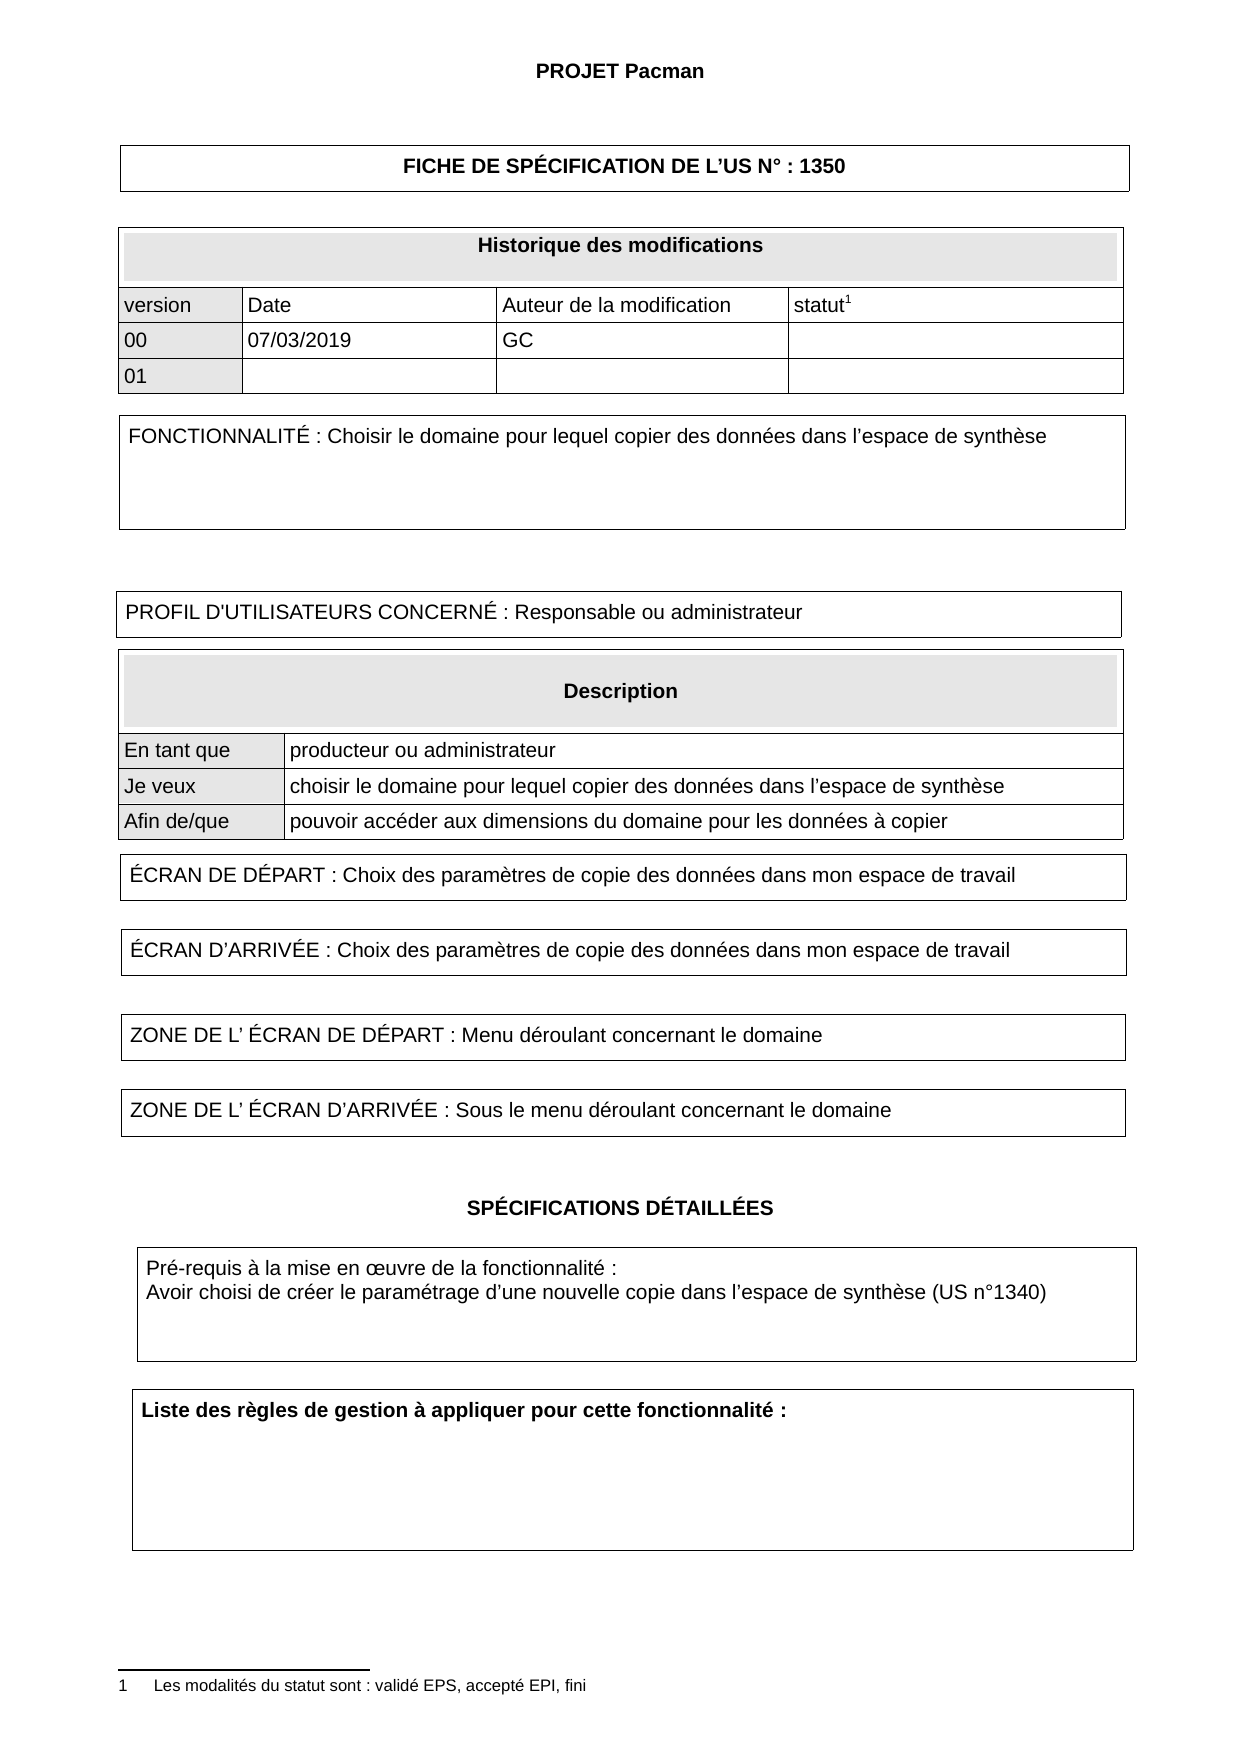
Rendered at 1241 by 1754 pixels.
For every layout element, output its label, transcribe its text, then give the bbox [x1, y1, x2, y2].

table_cell producteur ou administrateur [285, 734, 1123, 768]
text SPÉCIFICATIONS DÉTAILLÉES [118, 1196, 1122, 1220]
text ZONE DE L’ ÉCRAN D’ARRIVÉE : Sous le menu déroulant concernant le domaine [130, 1098, 1117, 1122]
text ÉCRAN D’ARRIVÉE : Choix des paramètres de copie des données dans mon espace de travail [130, 938, 1117, 962]
table_cell Afin de/que [119, 805, 284, 839]
table_cell [243, 359, 496, 393]
table_header Description [119, 650, 1123, 732]
table_cell version [119, 288, 242, 322]
table_cell Je veux [119, 769, 284, 803]
table_cell 01 [119, 359, 242, 393]
table_cell Auteur de la modification [497, 288, 788, 322]
table_cell En tant que [119, 734, 284, 768]
table_cell [789, 359, 1123, 393]
table_cell [789, 323, 1123, 358]
text FICHE DE SPÉCIFICATION DE L’US N° : 1350 [129, 154, 1120, 178]
table_cell GC [497, 323, 788, 358]
text Avoir choisi de créer le paramétrage d’une nouvelle copie dans l’espace de synthèse (US n°1340) [146, 1280, 1127, 1304]
text ÉCRAN DE DÉPART : Choix des paramètres de copie des données dans mon espace de travail [129, 862, 1117, 886]
text PROJET Pacman [118, 59, 1122, 83]
table_cell pouvoir accéder aux dimensions du domaine pour les données à copier [285, 805, 1123, 839]
table_cell statut [789, 288, 1123, 322]
text Liste des règles de gestion à appliquer pour cette fonctionnalité : [141, 1398, 1124, 1422]
table_cell choisir le domaine pour lequel copier des données dans l’espace de synthèse [285, 769, 1123, 803]
text [133, 1390, 1133, 1550]
text Pré-requis à la mise en œuvre de la fonctionnalité : [146, 1256, 1127, 1280]
table_cell 00 [119, 323, 242, 358]
text ZONE DE L’ ÉCRAN DE DÉPART : Menu déroulant concernant le domaine [130, 1023, 1117, 1047]
text FONCTIONNALITÉ : Choisir le domaine pour lequel copier des données dans l’espace de synthèse [128, 424, 1116, 448]
table_cell [497, 359, 788, 393]
table_cell Date [243, 288, 496, 322]
text PROFIL D'UTILISATEURS CONCERNÉ : Responsable ou administrateur [125, 599, 1112, 623]
text [138, 1248, 1136, 1361]
table_cell 07/03/2019 [243, 323, 496, 358]
table_header Historique des modifications [119, 228, 1123, 287]
